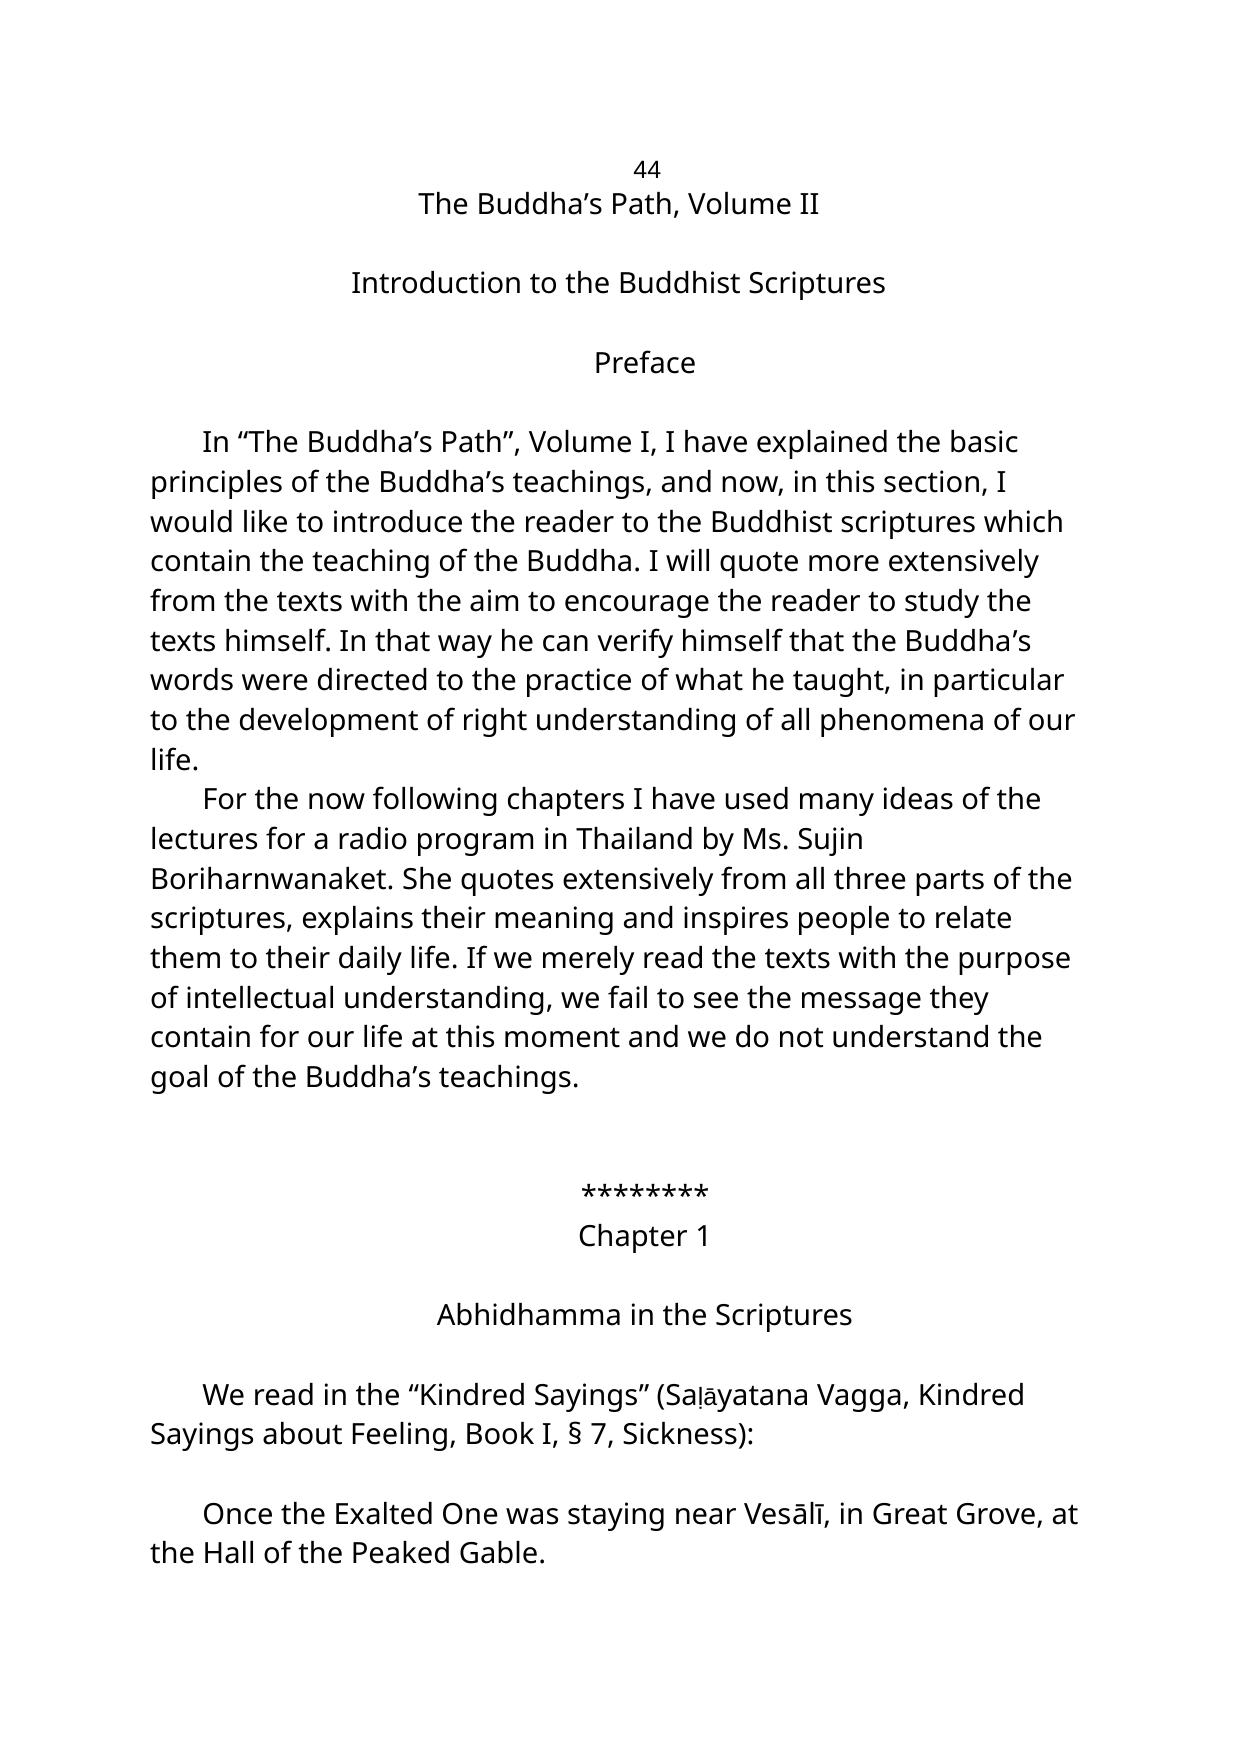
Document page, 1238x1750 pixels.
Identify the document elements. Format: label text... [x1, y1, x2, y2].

text Chapter 1 [150, 1215, 1087, 1255]
text Preface [150, 342, 1087, 382]
text We read in the “Kindred Sayings” (Saḷāyatana Vagga, Kindred Sayings about Feeling, Book I, § 7, Sickness): [150, 1374, 1087, 1453]
text The Buddha’s Path, Volume II [150, 183, 1087, 223]
text Introduction to the Buddhist Scriptures [150, 263, 1087, 302]
text For the now following chapters I have used many ideas of the lectures for a radio program in Thailand by Ms. Sujin Boriharnwanaket. She quotes extensively from all three parts of the scriptures, explains their meaning and inspires people to relate them to their daily life. If we merely read the texts with the purpose of intellectual understanding, we fail to see the message they contain for our life at this moment and we do not understand the goal of the Buddha’s teachings. [150, 779, 1087, 1096]
text In “The Buddha’s Path”, Volume I, I have explained the basic principles of the Buddha’s teachings, and now, in this section, I would like to introduce the reader to the Buddhist scriptures which contain the teaching of the Buddha. I will quote more extensively from the texts with the aim to encourage the reader to study the texts himself. In that way he can verify himself that the Buddha’s words were directed to the practice of what he taught, in particular to the development of right understanding of all phenomena of our life. [150, 421, 1087, 779]
text Once the Exalted One was staying near Vesālī, in Great Grove, at the Hall of the Peaked Gable. [150, 1493, 1087, 1572]
text ******** [150, 1176, 1087, 1215]
text Abhidhamma in the Scriptures [150, 1294, 1087, 1334]
